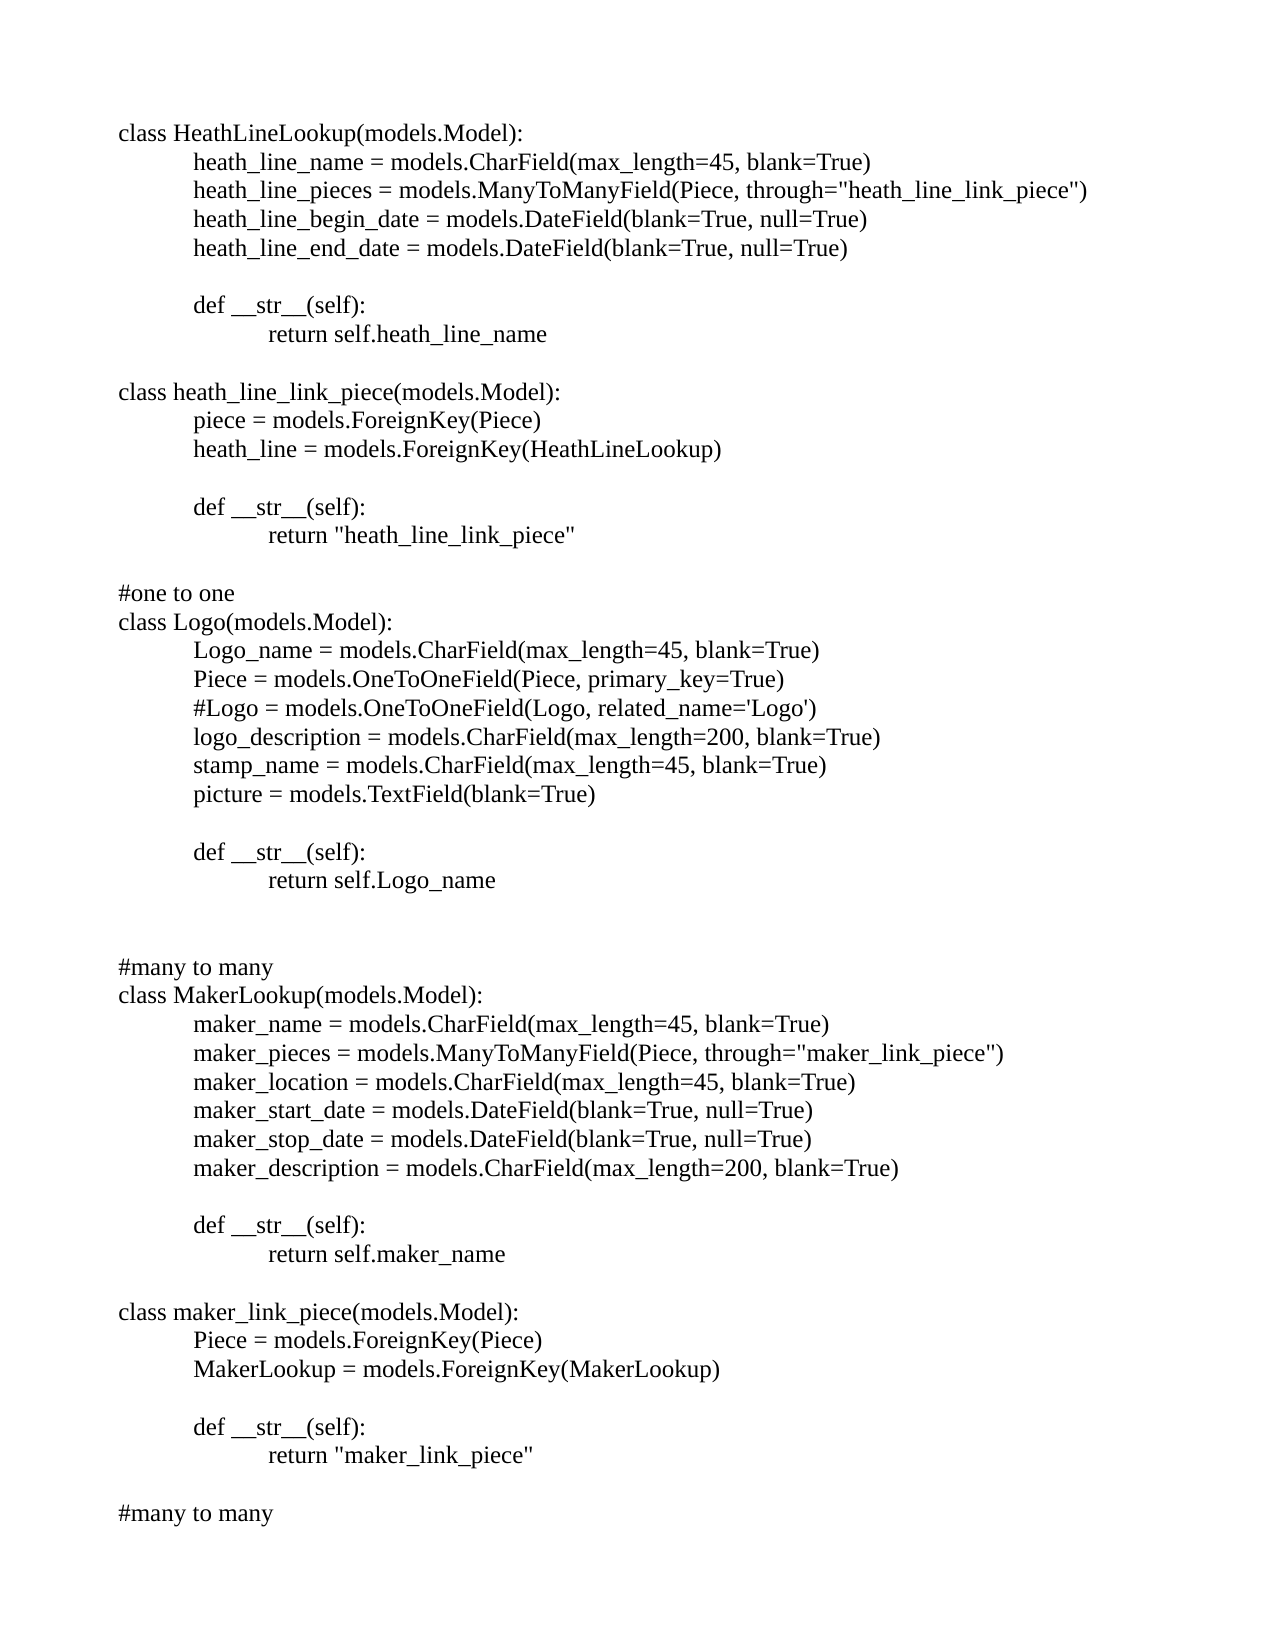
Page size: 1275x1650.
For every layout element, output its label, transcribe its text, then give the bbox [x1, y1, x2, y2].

text piece = models.ForeignKey(Piece) [118, 406, 1157, 434]
text def __str__(self): [118, 1412, 1157, 1441]
text Piece = models.ForeignKey(Piece) [118, 1326, 1157, 1354]
text heath_line_end_date = models.DateField(blank=True, null=True) [118, 233, 1157, 262]
text logo_description = models.CharField(max_length=200, blank=True) [118, 722, 1157, 751]
text class Logo(models.Model): [118, 607, 1157, 636]
text def __str__(self): [118, 492, 1157, 521]
text picture = models.TextField(blank=True) [118, 779, 1157, 808]
text def __str__(self): [118, 291, 1157, 319]
text heath_line_name = models.CharField(max_length=45, blank=True) [118, 147, 1157, 176]
text return "heath_line_link_piece" [118, 521, 1157, 549]
text Logo_name = models.CharField(max_length=45, blank=True) [118, 636, 1157, 664]
text stamp_name = models.CharField(max_length=45, blank=True) [118, 751, 1157, 779]
text MakerLookup = models.ForeignKey(MakerLookup) [118, 1354, 1157, 1383]
text #Logo = models.OneToOneField(Logo, related_name='Logo') [118, 693, 1157, 722]
text return self.maker_name [118, 1239, 1157, 1268]
text #one to one [118, 578, 1157, 607]
text return "maker_link_piece" [118, 1441, 1157, 1469]
text class HeathLineLookup(models.Model): [118, 118, 1157, 147]
text heath_line_pieces = models.ManyToManyField(Piece, through="heath_line_link_piece") [118, 176, 1157, 204]
text maker_stop_date = models.DateField(blank=True, null=True) [118, 1124, 1157, 1153]
text return self.heath_line_name [118, 319, 1157, 348]
text heath_line_begin_date = models.DateField(blank=True, null=True) [118, 204, 1157, 233]
text #many to many [118, 952, 1157, 981]
text maker_description = models.CharField(max_length=200, blank=True) [118, 1153, 1157, 1182]
text #many to many [118, 1498, 1157, 1527]
text class MakerLookup(models.Model): [118, 981, 1157, 1009]
text maker_name = models.CharField(max_length=45, blank=True) [118, 1009, 1157, 1038]
text maker_start_date = models.DateField(blank=True, null=True) [118, 1096, 1157, 1124]
text class maker_link_piece(models.Model): [118, 1297, 1157, 1326]
text heath_line = models.ForeignKey(HeathLineLookup) [118, 434, 1157, 463]
text class heath_line_link_piece(models.Model): [118, 377, 1157, 406]
text Piece = models.OneToOneField(Piece, primary_key=True) [118, 664, 1157, 693]
text maker_pieces = models.ManyToManyField(Piece, through="maker_link_piece") [118, 1038, 1157, 1067]
text def __str__(self): [118, 1211, 1157, 1239]
text def __str__(self): [118, 837, 1157, 866]
text return self.Logo_name [118, 866, 1157, 894]
text maker_location = models.CharField(max_length=45, blank=True) [118, 1067, 1157, 1096]
